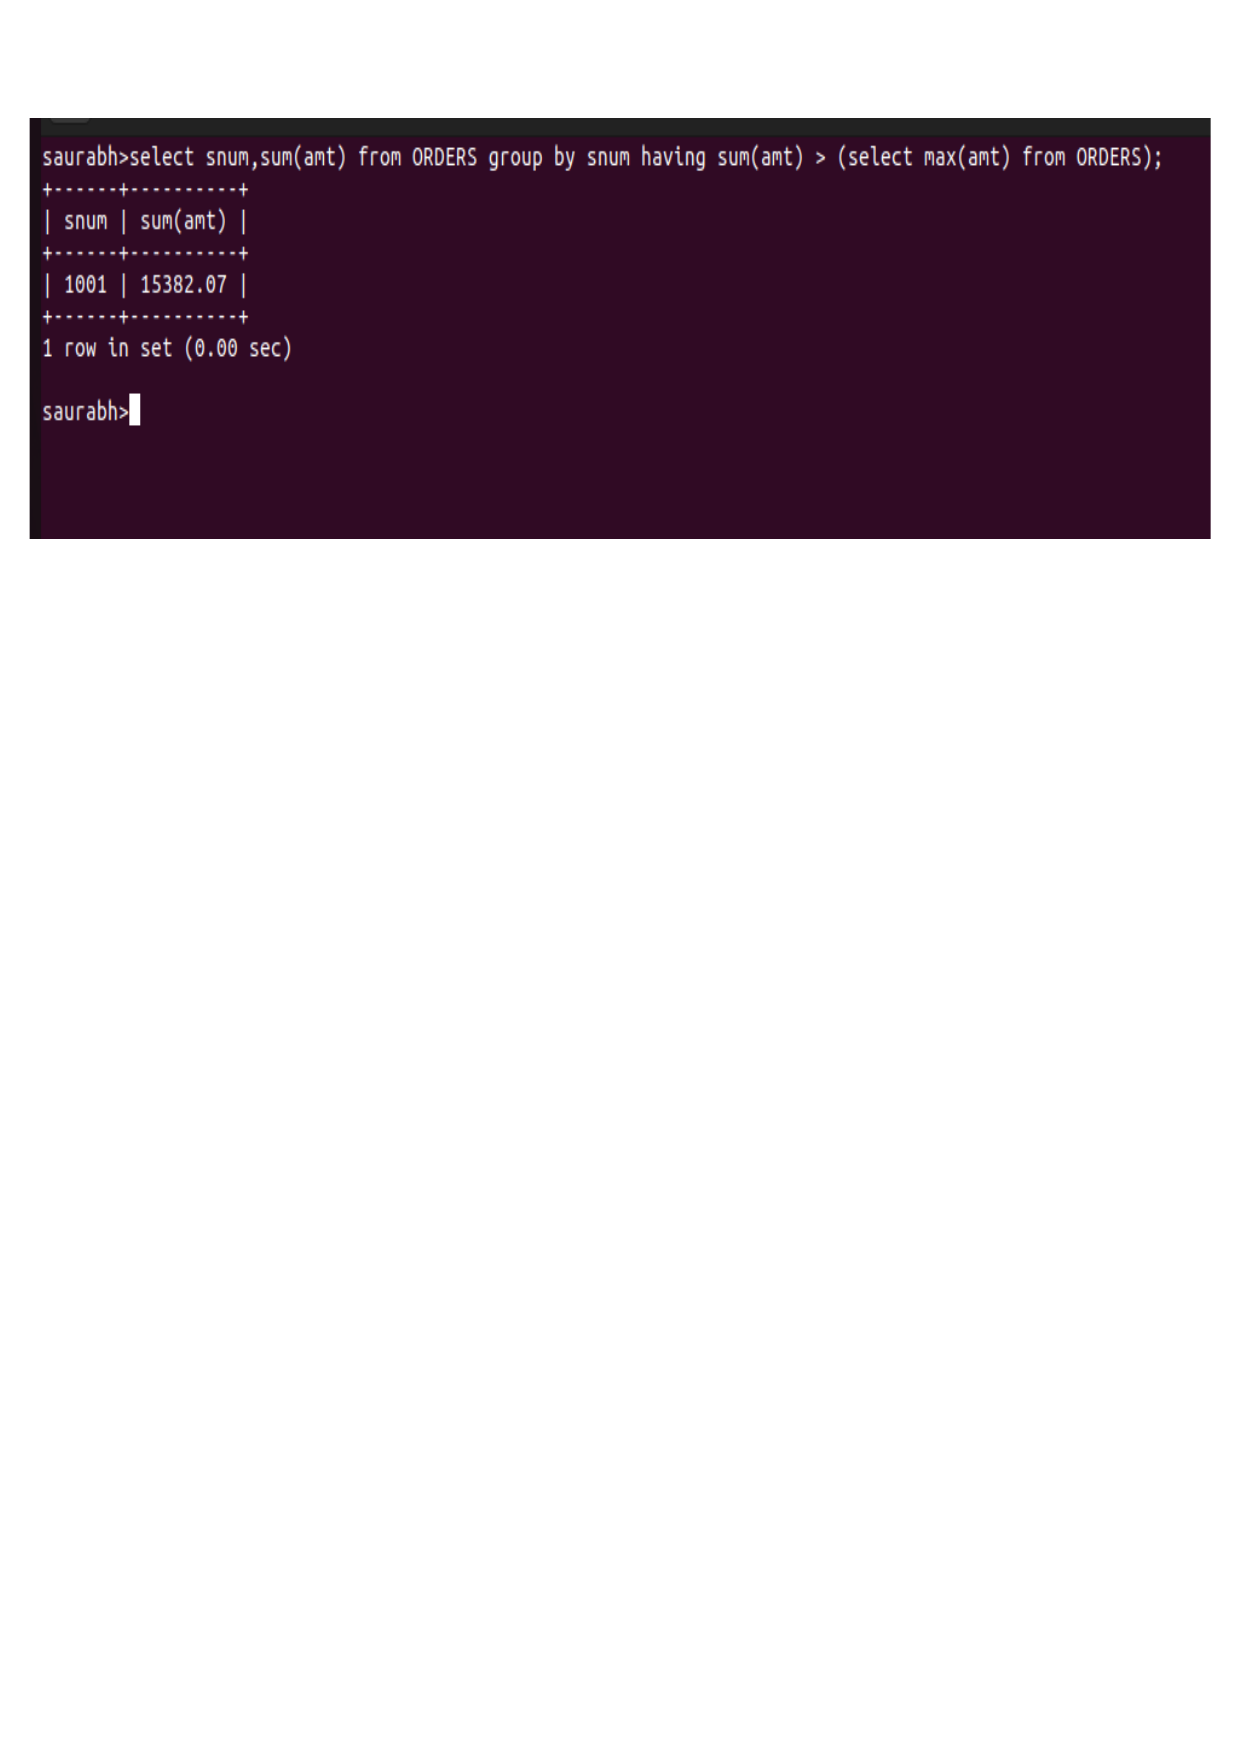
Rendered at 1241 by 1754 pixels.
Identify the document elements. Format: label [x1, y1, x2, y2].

picture [29, 118, 1211, 539]
